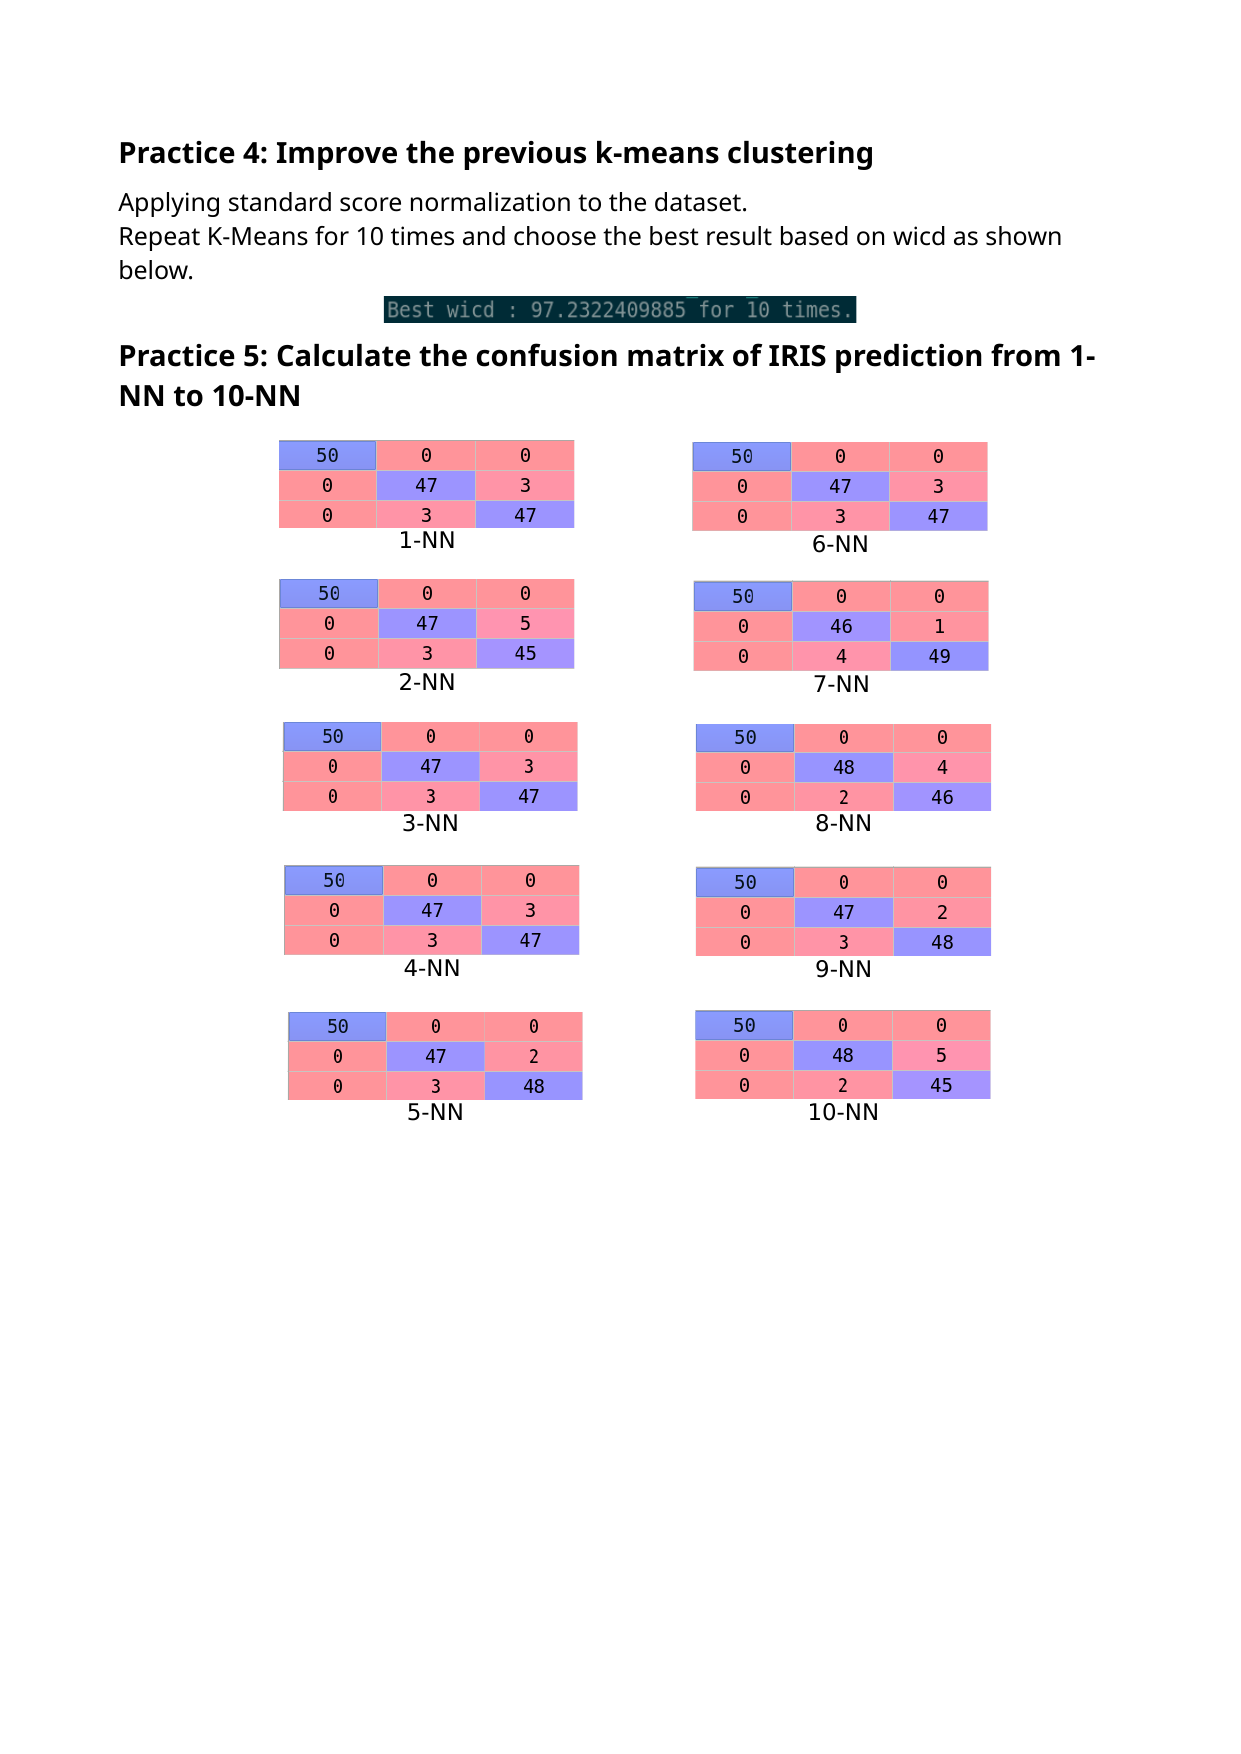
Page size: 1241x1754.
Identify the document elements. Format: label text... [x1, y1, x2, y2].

text Repeat K-Means for 10 times and choose the best result based on wicd as shown below. [118, 219, 1122, 287]
picture [749, 302, 756, 317]
picture [604, 302, 613, 308]
picture [279, 579, 575, 669]
subtitle Practice 5: Calculate the confusion matrix of IRIS prediction from 1-NN to 10-NN [118, 336, 1122, 415]
picture [484, 301, 493, 317]
picture [695, 724, 992, 811]
picture [592, 302, 600, 317]
text 10-NN [695, 1099, 991, 1125]
picture [693, 580, 989, 671]
picture [569, 302, 577, 317]
picture [677, 302, 685, 317]
picture [640, 302, 649, 317]
text 7-NN [693, 671, 989, 698]
text 8-NN [696, 811, 991, 837]
picture [832, 305, 840, 317]
picture [820, 305, 828, 317]
picture [692, 442, 988, 531]
picture [473, 308, 480, 317]
picture [616, 302, 625, 317]
text 4-NN [284, 955, 579, 982]
text 5-NN [287, 1100, 583, 1126]
picture [580, 303, 589, 317]
picture [695, 866, 992, 956]
picture [389, 302, 410, 317]
picture [652, 302, 661, 317]
picture [712, 305, 720, 317]
text 9-NN [696, 956, 991, 983]
picture [413, 305, 421, 317]
picture [452, 306, 458, 317]
picture [287, 1012, 583, 1100]
picture [425, 303, 433, 317]
text 2-NN [279, 669, 574, 696]
picture [532, 302, 541, 317]
picture [784, 302, 791, 317]
picture [284, 865, 580, 955]
picture [796, 305, 804, 317]
subtitle Practice 4: Improve the previous k-means clustering [118, 133, 1122, 172]
picture [282, 722, 578, 811]
text 1-NN [279, 528, 574, 554]
picture [461, 305, 469, 317]
picture [726, 305, 733, 317]
picture [695, 1010, 991, 1099]
picture [701, 301, 708, 317]
picture [447, 306, 451, 317]
picture [759, 302, 769, 317]
picture [807, 305, 817, 317]
picture [279, 440, 575, 528]
picture [544, 302, 553, 317]
picture [664, 302, 673, 317]
text Applying standard score normalization to the dataset. [118, 185, 1122, 219]
picture [604, 309, 612, 317]
text 3-NN [282, 811, 578, 837]
text 6-NN [692, 531, 988, 558]
